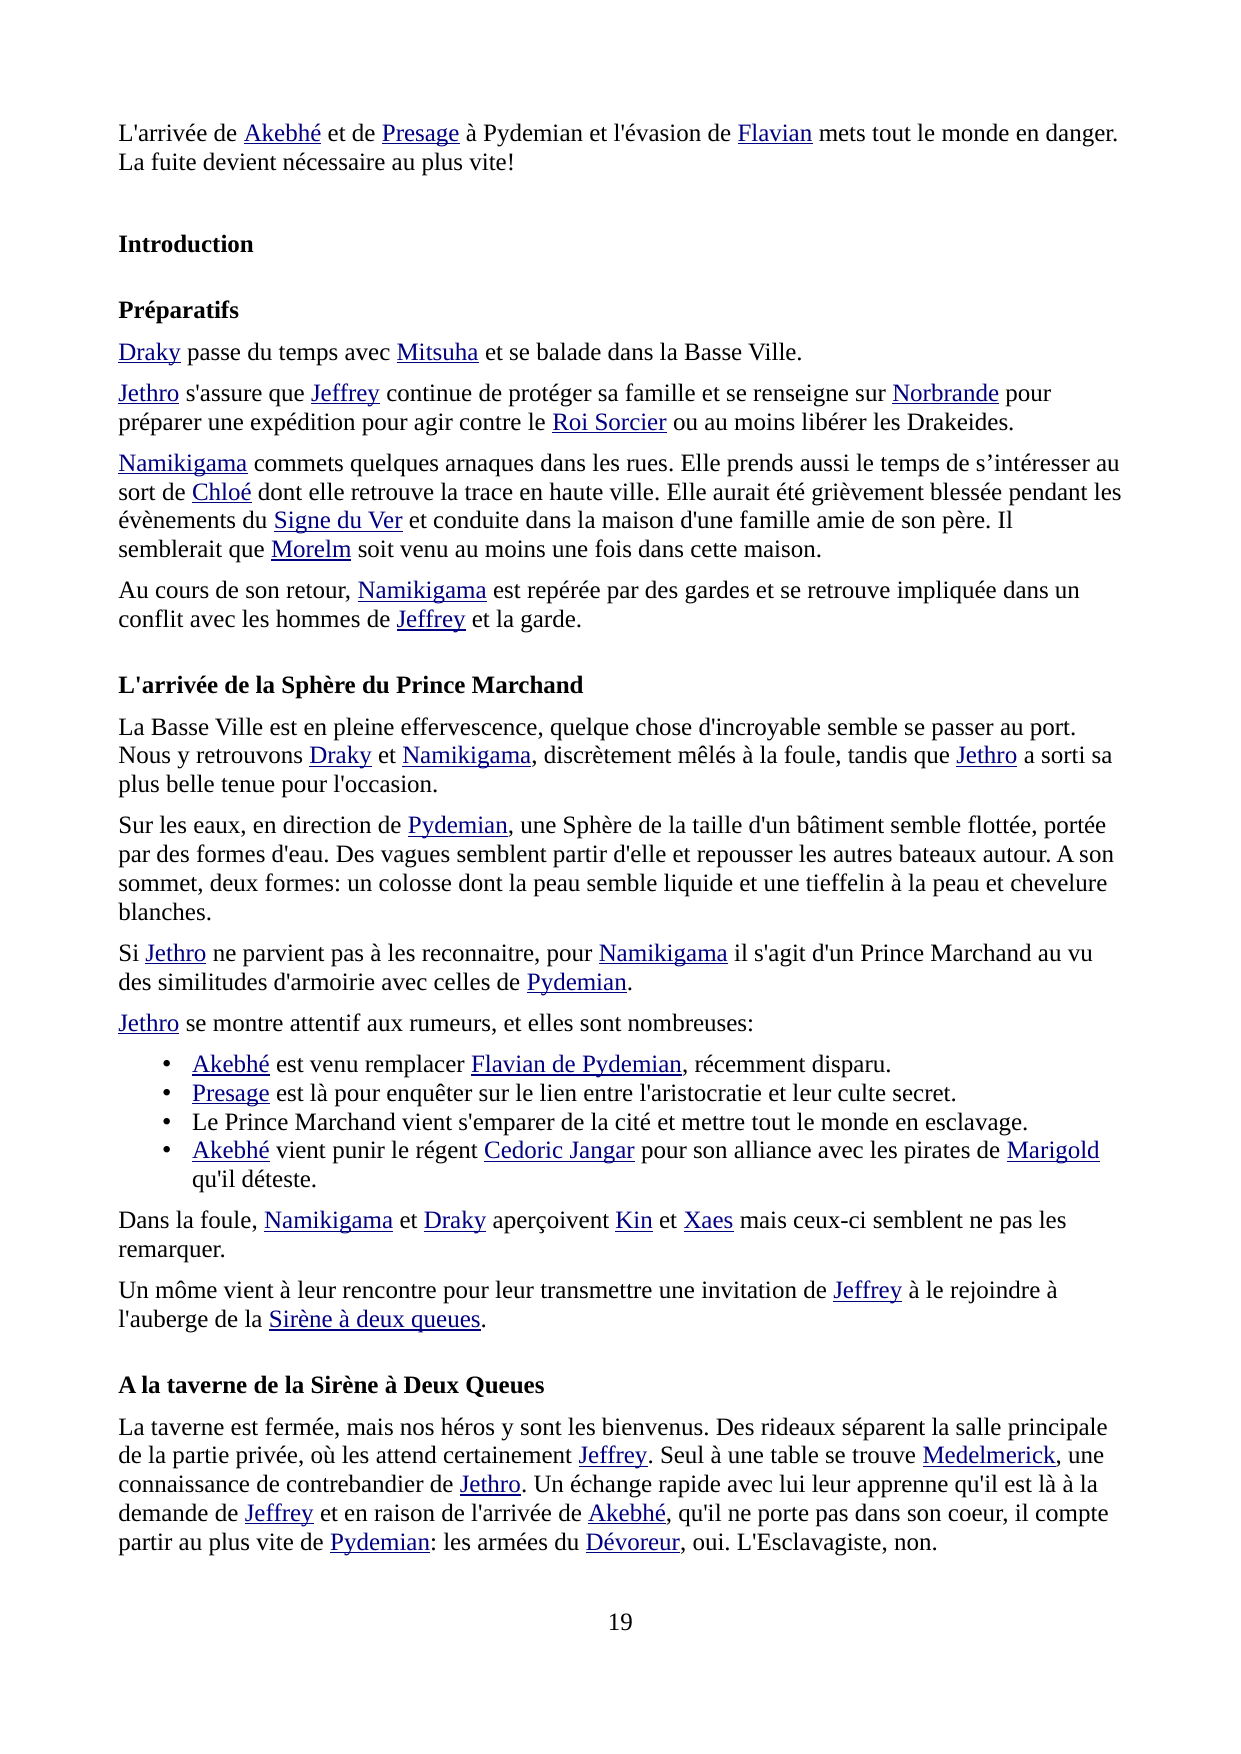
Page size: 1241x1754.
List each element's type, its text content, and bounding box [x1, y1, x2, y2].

text Si Jethro ne parvient pas à les reconnaitre, pour Namikigama il s'agit d'un Prince Marchand au vu des similitudes d'armoirie avec celles de Pydemian. [118, 938, 1122, 996]
text Un môme vient à leur rencontre pour leur transmettre une invitation de Jeffrey à le rejoindre à l'auberge de la Sirène à deux queues. [118, 1276, 1122, 1333]
list Presage est là pour enquêter sur le lien entre l'aristocratie et leur culte secret. [162, 1078, 1122, 1107]
text Jethro s'assure que Jeffrey continue de protéger sa famille et se renseigne sur Norbrande pour préparer une expédition pour agir contre le Roi Sorcier ou au moins libérer les Drakeides. [118, 378, 1122, 436]
subtitle A la taverne de la Sirène à Deux Queues [118, 1371, 1122, 1399]
text L'arrivée de Akebhé et de Presage à Pydemian et l'évasion de Flavian mets tout le monde en danger. La fuite devient nécessaire au plus vite! [118, 118, 1122, 176]
text Jethro se montre attentif aux rumeurs, et elles sont nombreuses: [118, 1008, 1122, 1037]
text La taverne est fermée, mais nos héros y sont les bienvenus. Des rideaux séparent la salle principale de la partie privée, où les attend certainement Jeffrey. Seul à une table se trouve Medelmerick, une connaissance de contrebandier de Jethro. Un échange rapide avec lui leur apprenne qu'il est là à la demande de Jeffrey et en raison de l'arrivée de Akebhé, qu'il ne porte pas dans son coeur, il compte partir au plus vite de Pydemian: les armées du Dévoreur, oui. L'Esclavagiste, non. [118, 1412, 1122, 1556]
text Dans la foule, Namikigama et Draky aperçoivent Kin et Xaes mais ceux-ci semblent ne pas les remarquer. [118, 1206, 1122, 1263]
text Sur les eaux, en direction de Pydemian, une Sphère de la taille d'un bâtiment semble flottée, portée par des formes d'eau. Des vagues semblent partir d'elle et repousser les autres bateaux autour. A son sommet, deux formes: un colosse dont la peau semble liquide et une tieffelin à la peau et chevelure blanches. [118, 811, 1122, 926]
list Le Prince Marchand vient s'emparer de la cité et mettre tout le monde en esclavage. [162, 1107, 1122, 1136]
text La Basse Ville est en pleine effervescence, quelque chose d'incroyable semble se passer au port. Nous y retrouvons Draky et Namikigama, discrètement mêlés à la foule, tandis que Jethro a sorti sa plus belle tenue pour l'occasion. [118, 712, 1122, 798]
list Akebhé vient punir le régent Cedoric Jangar pour son alliance avec les pirates de Marigold qu'il déteste. [162, 1136, 1122, 1193]
subtitle L'arrivée de la Sphère du Prince Marchand [118, 671, 1122, 699]
text Draky passe du temps avec Mitsuha et se balade dans la Basse Ville. [118, 337, 1122, 366]
text Namikigama commets quelques arnaques dans les rues. Elle prends aussi le temps de s’intéresser au sort de Chloé dont elle retrouve la trace en haute ville. Elle aurait été grièvement blessée pendant les évènements du Signe du Ver et conduite dans la maison d'une famille amie de son père. Il semblerait que Morelm soit venu au moins une fois dans cette maison. [118, 448, 1122, 563]
subtitle Introduction [118, 229, 1122, 258]
subtitle Préparatifs [118, 296, 1122, 324]
list Akebhé est venu remplacer Flavian de Pydemian, récemment disparu. [162, 1049, 1122, 1078]
text Au cours de son retour, Namikigama est repérée par des gardes et se retrouve impliquée dans un conflit avec les hommes de Jeffrey et la garde. [118, 576, 1122, 633]
